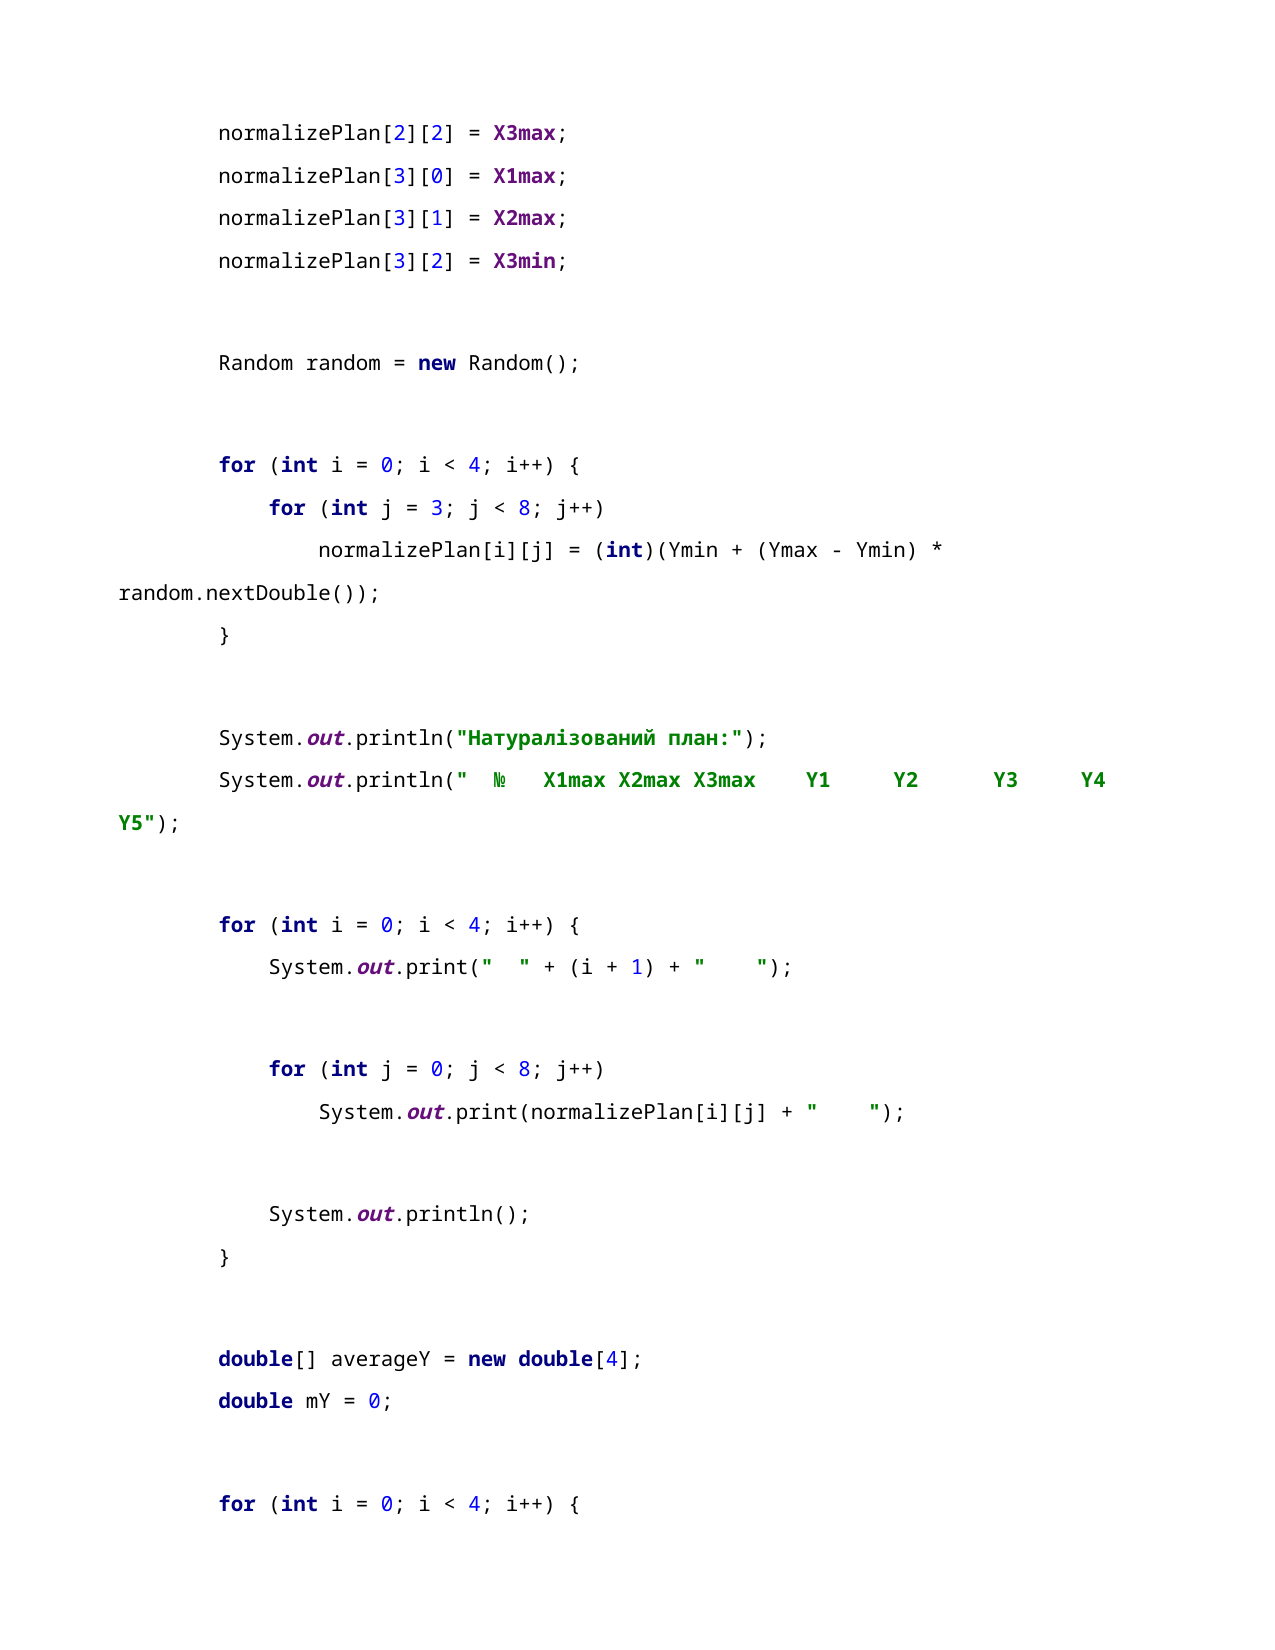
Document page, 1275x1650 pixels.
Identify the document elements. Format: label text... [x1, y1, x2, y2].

text normalizePlan[2][2] = X3max; normalizePlan[3][0] = X1max; normalizePlan[3][1] = X2max; normalizePlan[3][2] = X3min; Random random = new Random(); for (int i = 0; i < 4; i++) { for (int j = 3; j < 8; j++) normalizePlan[i][j] = (int)(Ymin + (Ymax - Ymin) * random.nextDouble()); } System.out.println("Натуралізований план:"); System.out.println(" № X1max X2max X3max Y1 Y2 Y3 Y4 Y5"); for (int i = 0; i < 4; i++) { System.out.print(" " + (i + 1) + " "); for (int j = 0; j < 8; j++) System.out.print(normalizePlan[i][j] + " "); System.out.println(); } double[] averageY = new double[4]; double mY = 0; for (int i = 0; i < 4; i++) { [118, 118, 1157, 1517]
